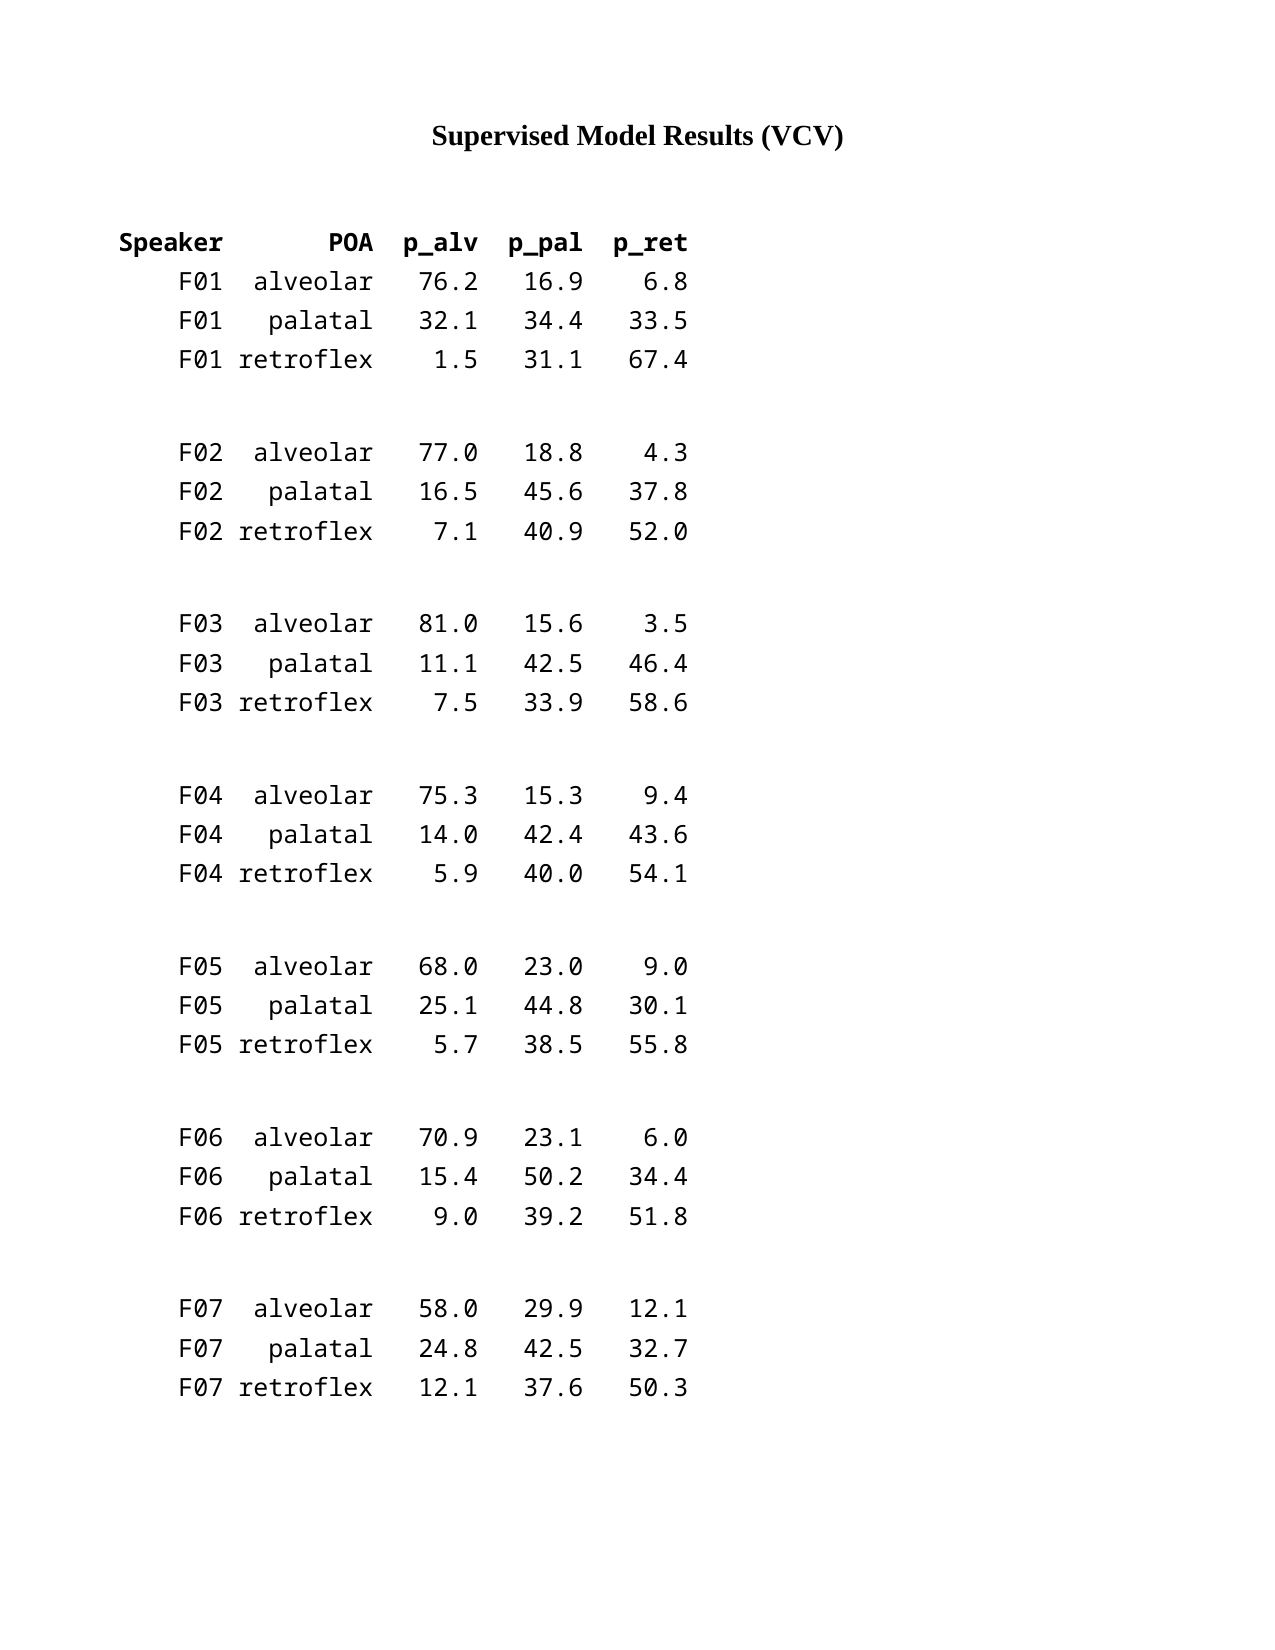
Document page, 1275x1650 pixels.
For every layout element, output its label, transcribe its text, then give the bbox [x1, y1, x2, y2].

text F07 alveolar 58.0 29.9 12.1 F07 palatal 24.8 42.5 32.7 F07 retroflex 12.1 37.6 50.3 [118, 1291, 1157, 1443]
text Speaker POA p_alv p_pal p_ret F01 alveolar 76.2 16.9 6.8 F01 palatal 32.1 34.4 33.5 F01 retroflex 1.5 31.1 67.4 [118, 224, 1157, 376]
text F03 alveolar 81.0 15.6 3.5 F03 palatal 11.1 42.5 46.4 F03 retroflex 7.5 33.9 58.6 [118, 606, 1157, 758]
text Supervised Model Results (VCV) [118, 118, 1157, 152]
text F05 alveolar 68.0 23.0 9.0 F05 palatal 25.1 44.8 30.1 F05 retroflex 5.7 38.5 55.8 [118, 948, 1157, 1100]
text F02 alveolar 77.0 18.8 4.3 F02 palatal 16.5 45.6 37.8 F02 retroflex 7.1 40.9 52.0 [118, 396, 1157, 586]
text F06 alveolar 70.9 23.1 6.0 F06 palatal 15.4 50.2 34.4 F06 retroflex 9.0 39.2 51.8 [118, 1120, 1157, 1271]
text F04 alveolar 75.3 15.3 9.4 F04 palatal 14.0 42.4 43.6 F04 retroflex 5.9 40.0 54.1 [118, 777, 1157, 929]
